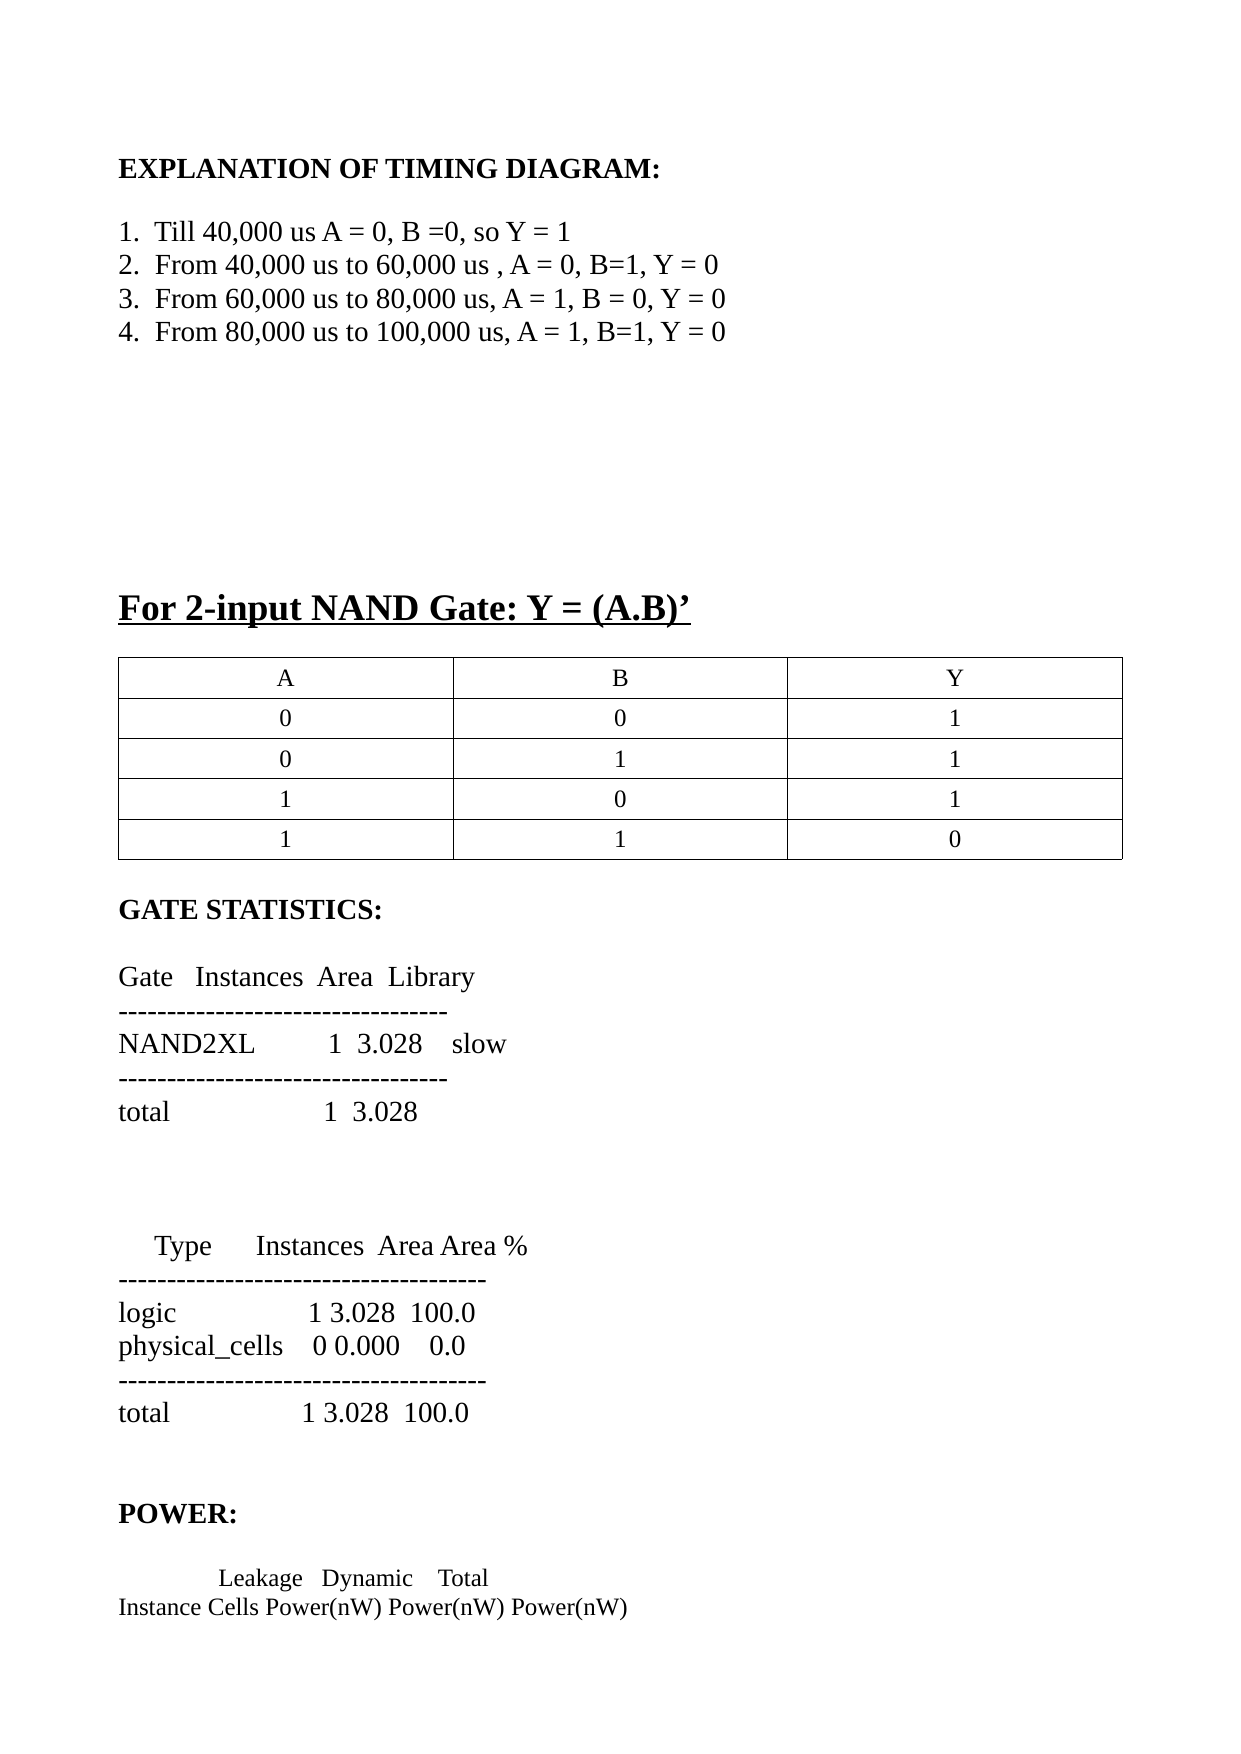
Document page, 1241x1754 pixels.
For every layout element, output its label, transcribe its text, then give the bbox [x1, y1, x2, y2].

table_cell 0 [119, 739, 453, 778]
text 1. Till 40,000 us A = 0, B =0, so Y = 1 [118, 214, 1122, 247]
text Gate Instances Area Library [118, 959, 1122, 993]
table_header Y [788, 658, 1122, 697]
text ---------------------------------- [118, 1060, 1122, 1094]
text 4. From 80,000 us to 100,000 us, A = 1, B=1, Y = 0 [118, 314, 1122, 348]
text Leakage Dynamic Total [118, 1563, 1122, 1592]
text -------------------------------------- [118, 1261, 1122, 1295]
text Instance Cells Power(nW) Power(nW) Power(nW) [118, 1592, 1122, 1621]
table_cell 1 [454, 739, 787, 778]
table_cell 0 [119, 699, 453, 738]
text Type Instances Area Area % [118, 1228, 1122, 1261]
table_cell 1 [119, 779, 453, 818]
text total 1 3.028 100.0 [118, 1396, 1122, 1429]
table_cell 1 [788, 779, 1122, 818]
text POWER: [118, 1496, 1122, 1530]
text GATE STATISTICS: [118, 892, 1122, 926]
table_header A [119, 658, 453, 697]
table_cell 1 [119, 820, 453, 859]
text EXPLANATION OF TIMING DIAGRAM: [118, 152, 1122, 185]
text 2. From 40,000 us to 60,000 us , A = 0, B=1, Y = 0 [118, 247, 1122, 281]
text 3. From 60,000 us to 80,000 us, A = 1, B = 0, Y = 0 [118, 281, 1122, 314]
text total 1 3.028 [118, 1094, 1122, 1127]
table_cell 0 [454, 779, 787, 818]
text logic 1 3.028 100.0 [118, 1295, 1122, 1328]
table_cell 1 [788, 739, 1122, 778]
text For 2-input NAND Gate: Y = (A.B)’ [118, 585, 1122, 628]
table_cell 1 [454, 820, 787, 859]
text ---------------------------------- [118, 993, 1122, 1027]
table_cell 0 [454, 699, 787, 738]
text NAND2XL 1 3.028 slow [118, 1027, 1122, 1060]
table_cell 1 [788, 699, 1122, 738]
table_cell 0 [788, 820, 1122, 859]
text -------------------------------------- [118, 1362, 1122, 1396]
table_header B [454, 658, 787, 697]
text physical_cells 0 0.000 0.0 [118, 1328, 1122, 1362]
